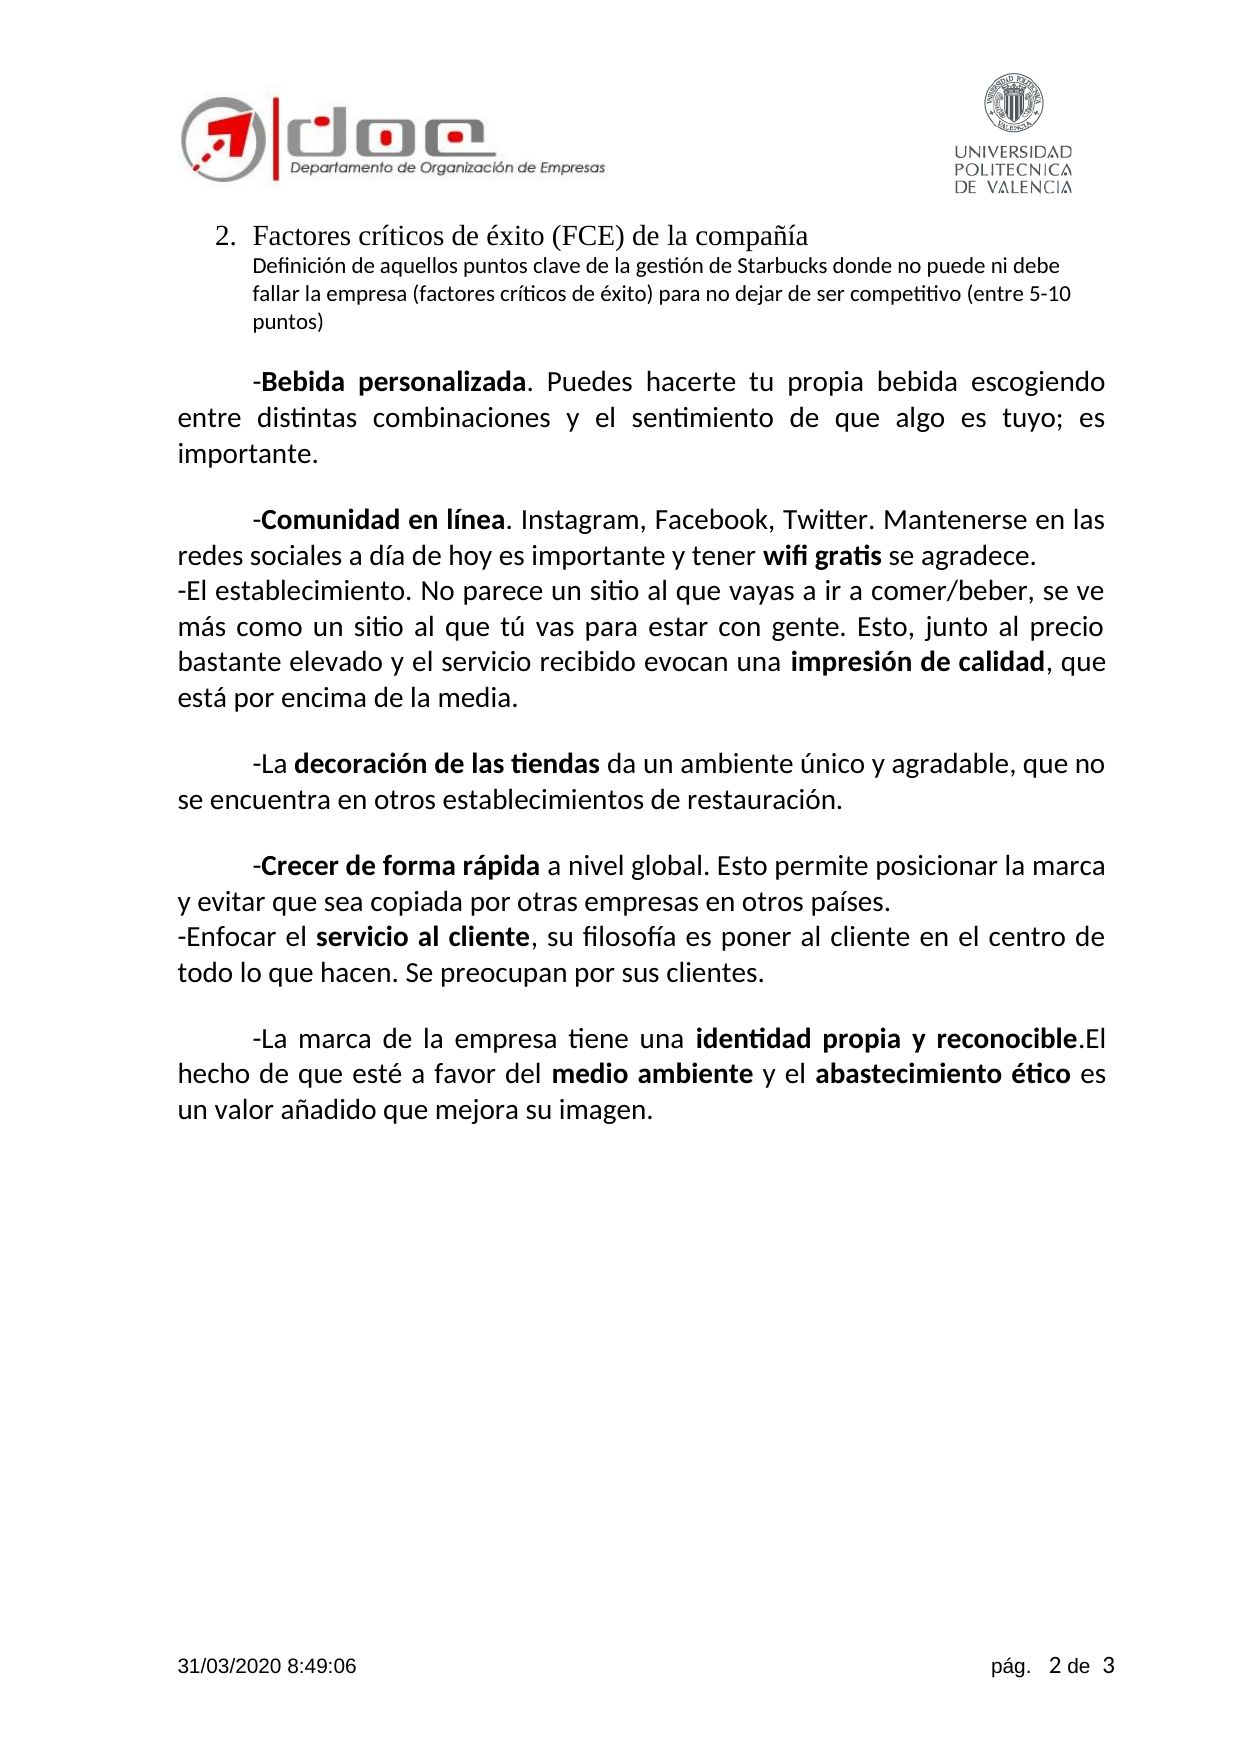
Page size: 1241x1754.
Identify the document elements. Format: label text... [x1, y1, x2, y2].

picture [177, 84, 609, 194]
text Definición de aquellos puntos clave de la gestión de Starbucks donde no puede ni debe fallar la empresa (factores críticos de éxito) para no dejar de ser competitivo (entre 5-10 puntos) [252, 251, 1106, 336]
text -Comunidad en línea. Instagram, Facebook, Twitter. Mantenerse en las redes sociales a día de hoy es importante y tener wifi gratis se agradece. [177, 501, 1106, 572]
text -La marca de la empresa tiene una identidad propia y reconocible.El hecho de que esté a favor del medio ambiente y el abastecimiento ético es un valor añadido que mejora su imagen. [177, 1020, 1106, 1127]
list Factores críticos de éxito (FCE) de la compañía [215, 218, 1106, 251]
text -Enfocar el servicio al cliente, su filosofía es poner al cliente en el centro de todo lo que hacen. Se preocupan por sus clientes. [177, 918, 1106, 989]
text -Bebida personalizada. Puedes hacerte tu propia bebida escogiendo entre distintas combinaciones y el sentimiento de que algo es tuyo; es importante. [177, 363, 1106, 470]
text -El establecimiento. No parece un sitio al que vayas a ir a comer/beber, se ve más como un sitio al que tú vas para estar con gente. Esto, junto al precio bastante elevado y el servicio recibido evocan una impresión de calidad, que está por encima de la media. [177, 572, 1106, 715]
picture [955, 73, 1072, 194]
text -Crecer de forma rápida a nivel global. Esto permite posicionar la marca y evitar que sea copiada por otras empresas en otros países. [177, 847, 1106, 918]
text -La decoración de las tiendas da un ambiente único y agradable, que no se encuentra en otros establecimientos de restauración. [177, 745, 1106, 816]
